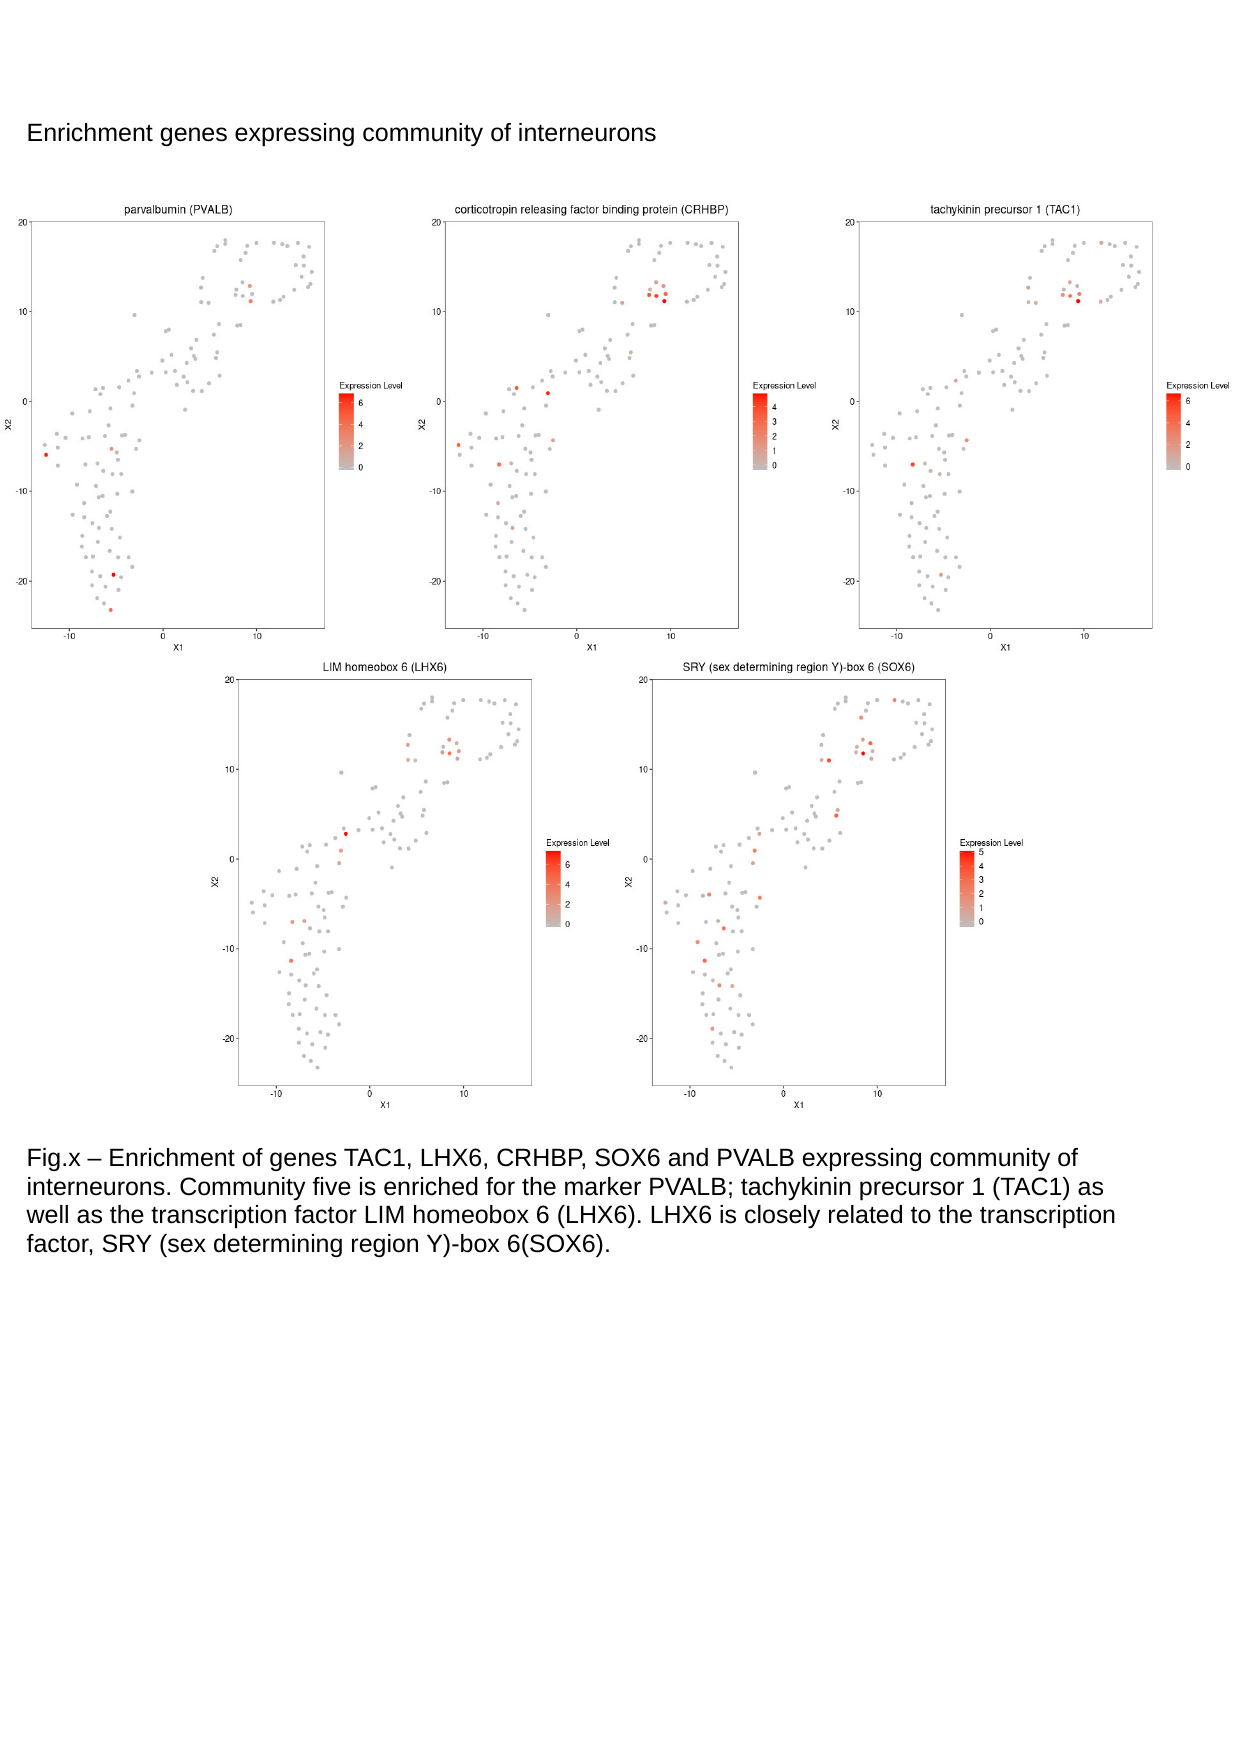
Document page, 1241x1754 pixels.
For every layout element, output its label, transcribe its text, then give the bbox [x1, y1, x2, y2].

picture [0, 201, 1241, 1115]
text Fig.x – Enrichment of genes TAC1, LHX6, CRHBP, SOX6 and PVALB expressing community of interneurons. Community five is enriched for the marker PVALB; tachykinin precursor 1 (TAC1) as well as the transcription factor LIM homeobox 6 (LHX6). LHX6 is closely related to the transcription factor, SRY (sex determining region Y)-box 6(SOX6). [26, 1143, 1121, 1258]
text Enrichment genes expressing community of interneurons [26, 118, 1121, 147]
